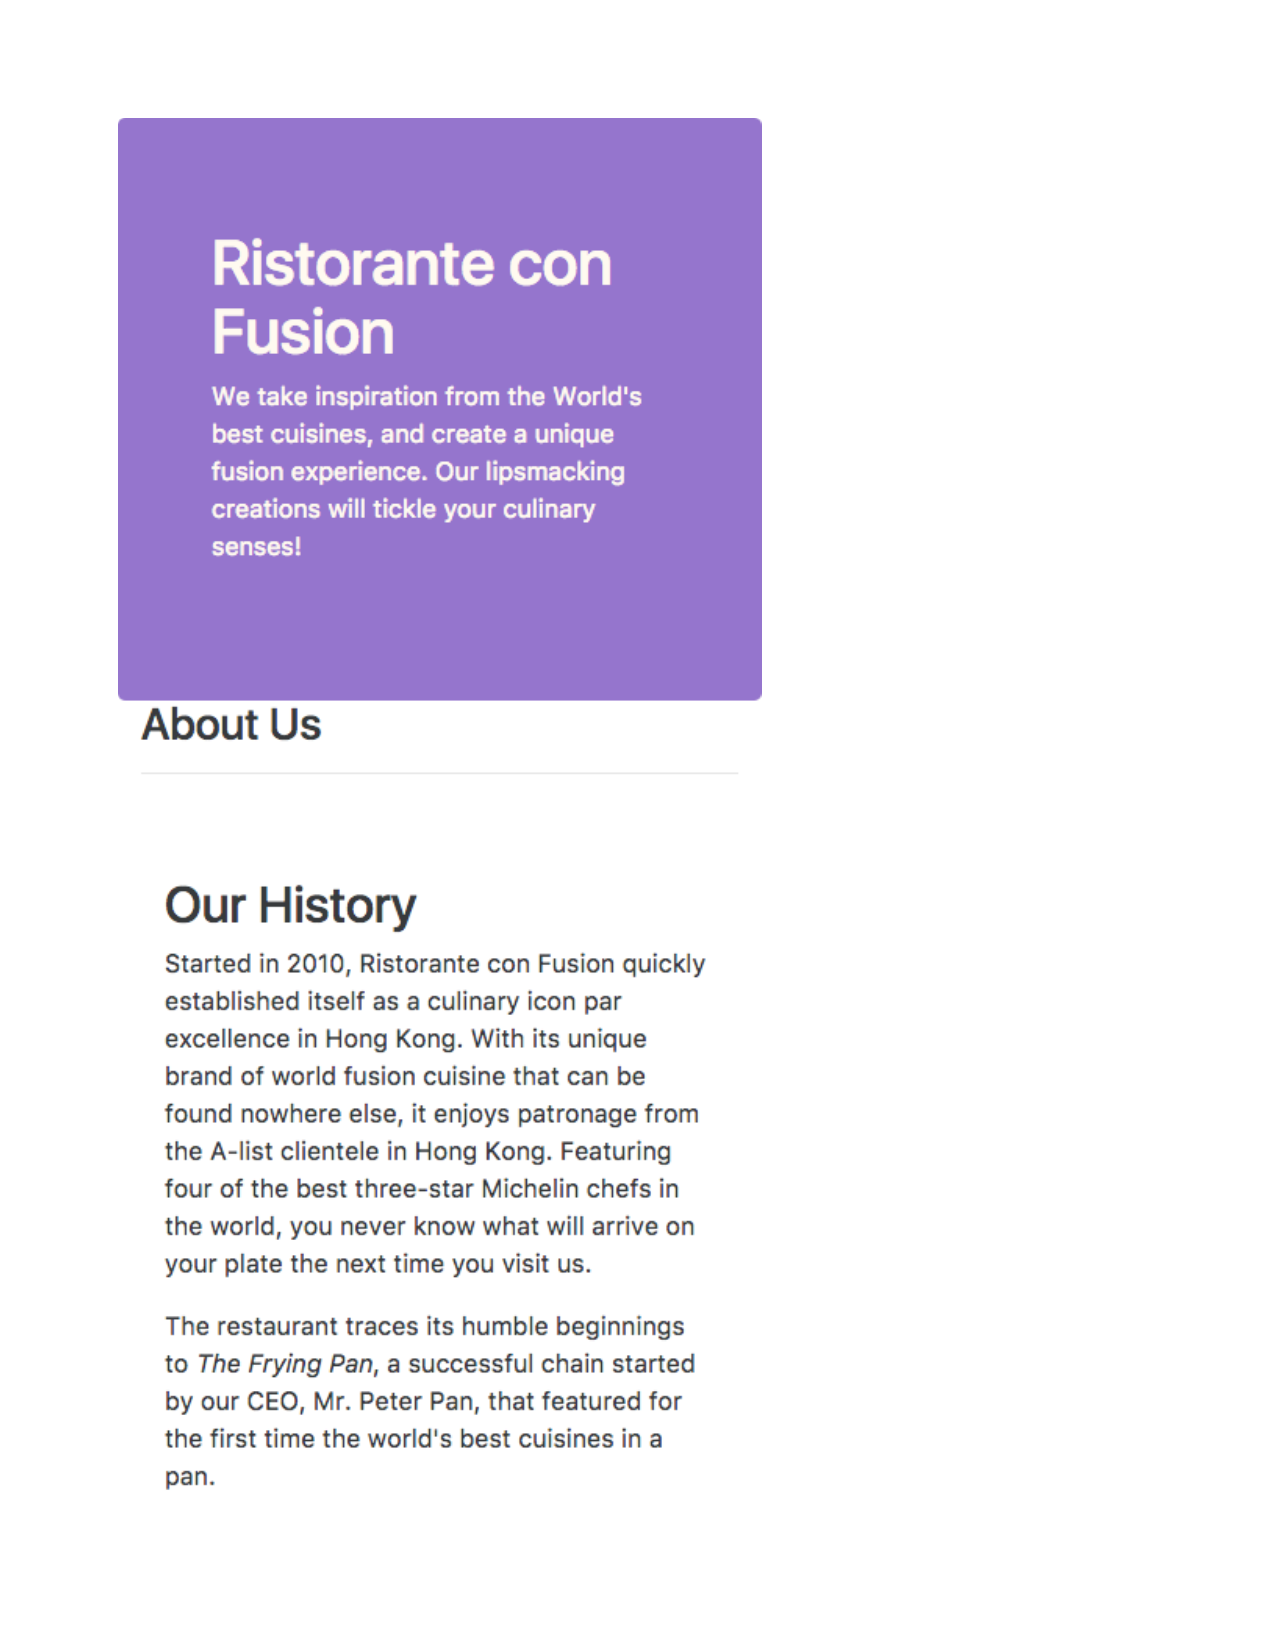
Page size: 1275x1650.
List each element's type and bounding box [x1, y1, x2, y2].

picture [118, 118, 762, 1532]
